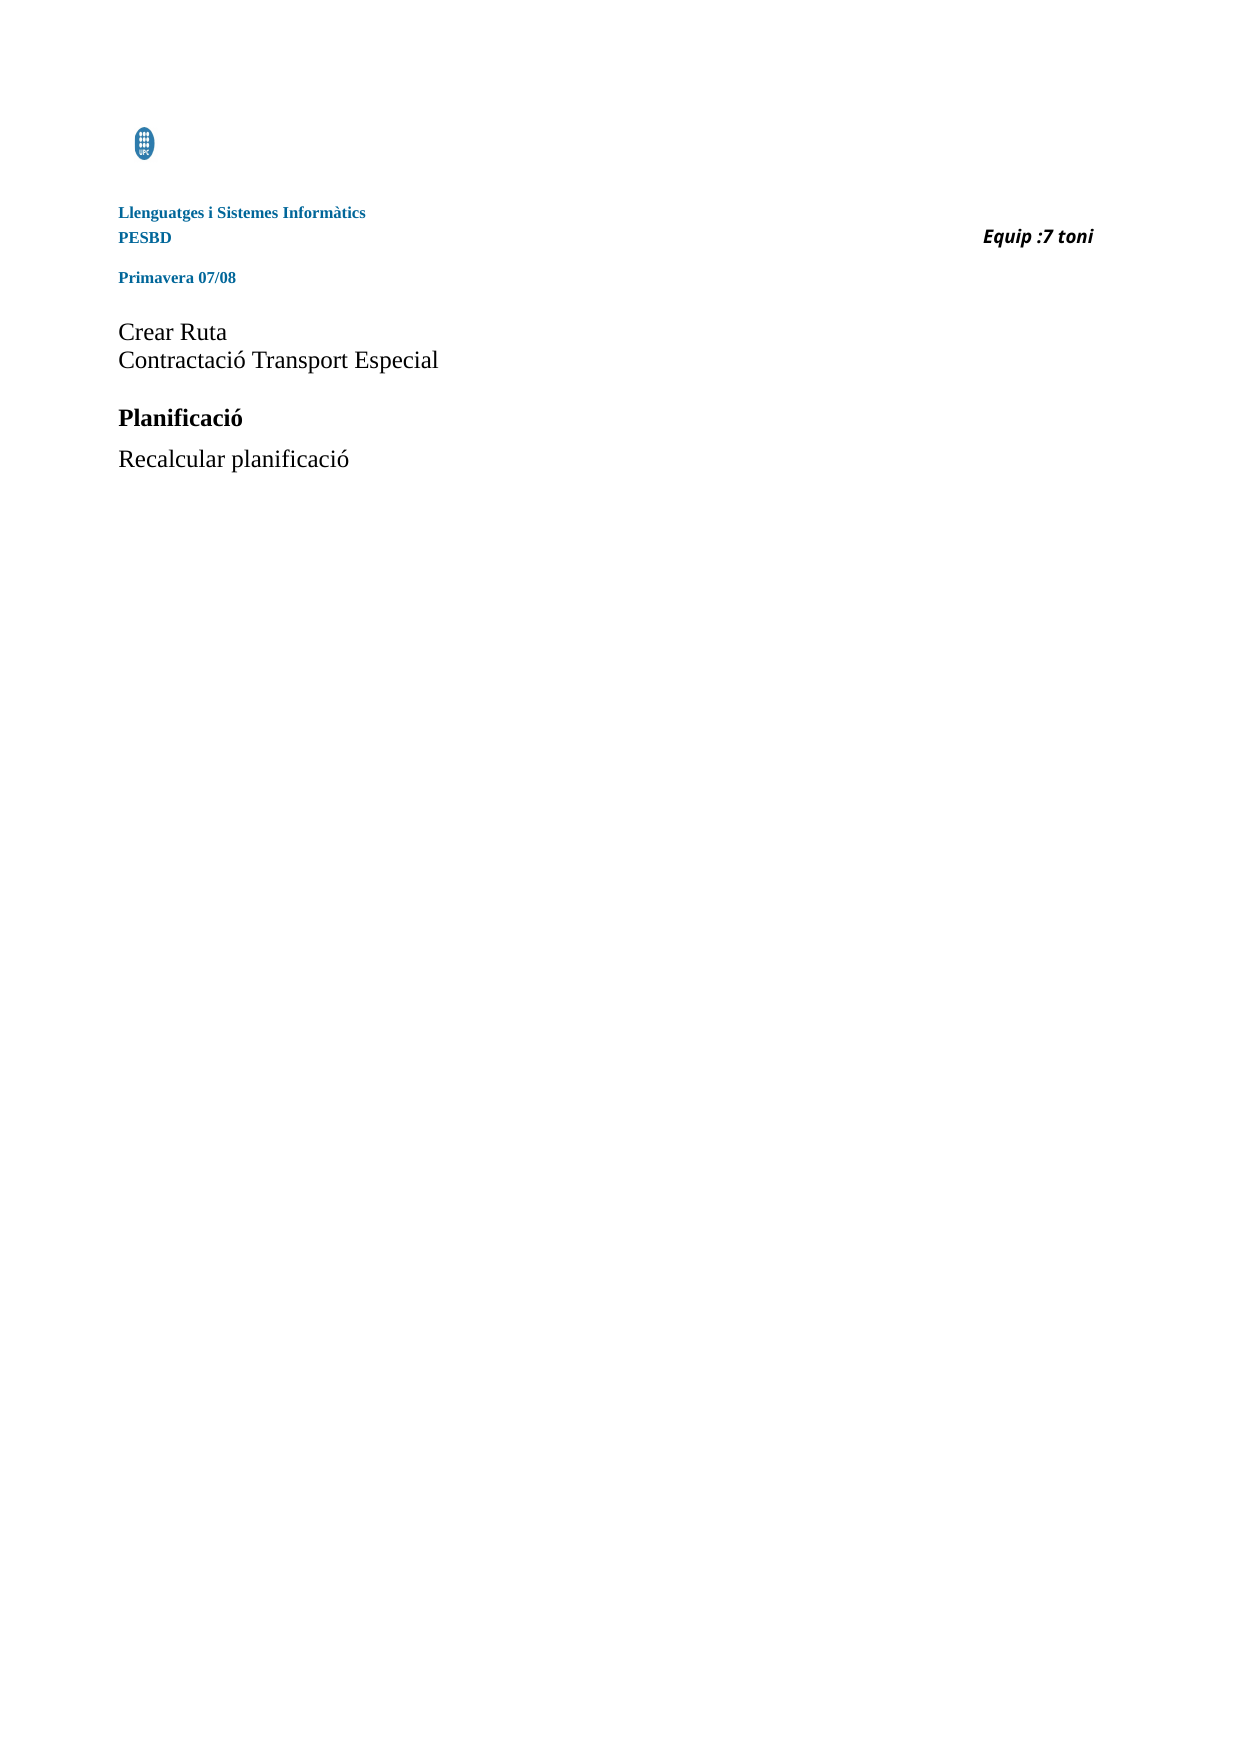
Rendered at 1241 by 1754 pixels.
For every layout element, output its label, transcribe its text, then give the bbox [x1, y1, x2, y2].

text Recalcular planificació [118, 444, 1122, 473]
text Planificació [118, 403, 1122, 432]
text Contractació Transport Especial [118, 346, 1122, 374]
text Crear Ruta [118, 317, 1122, 346]
